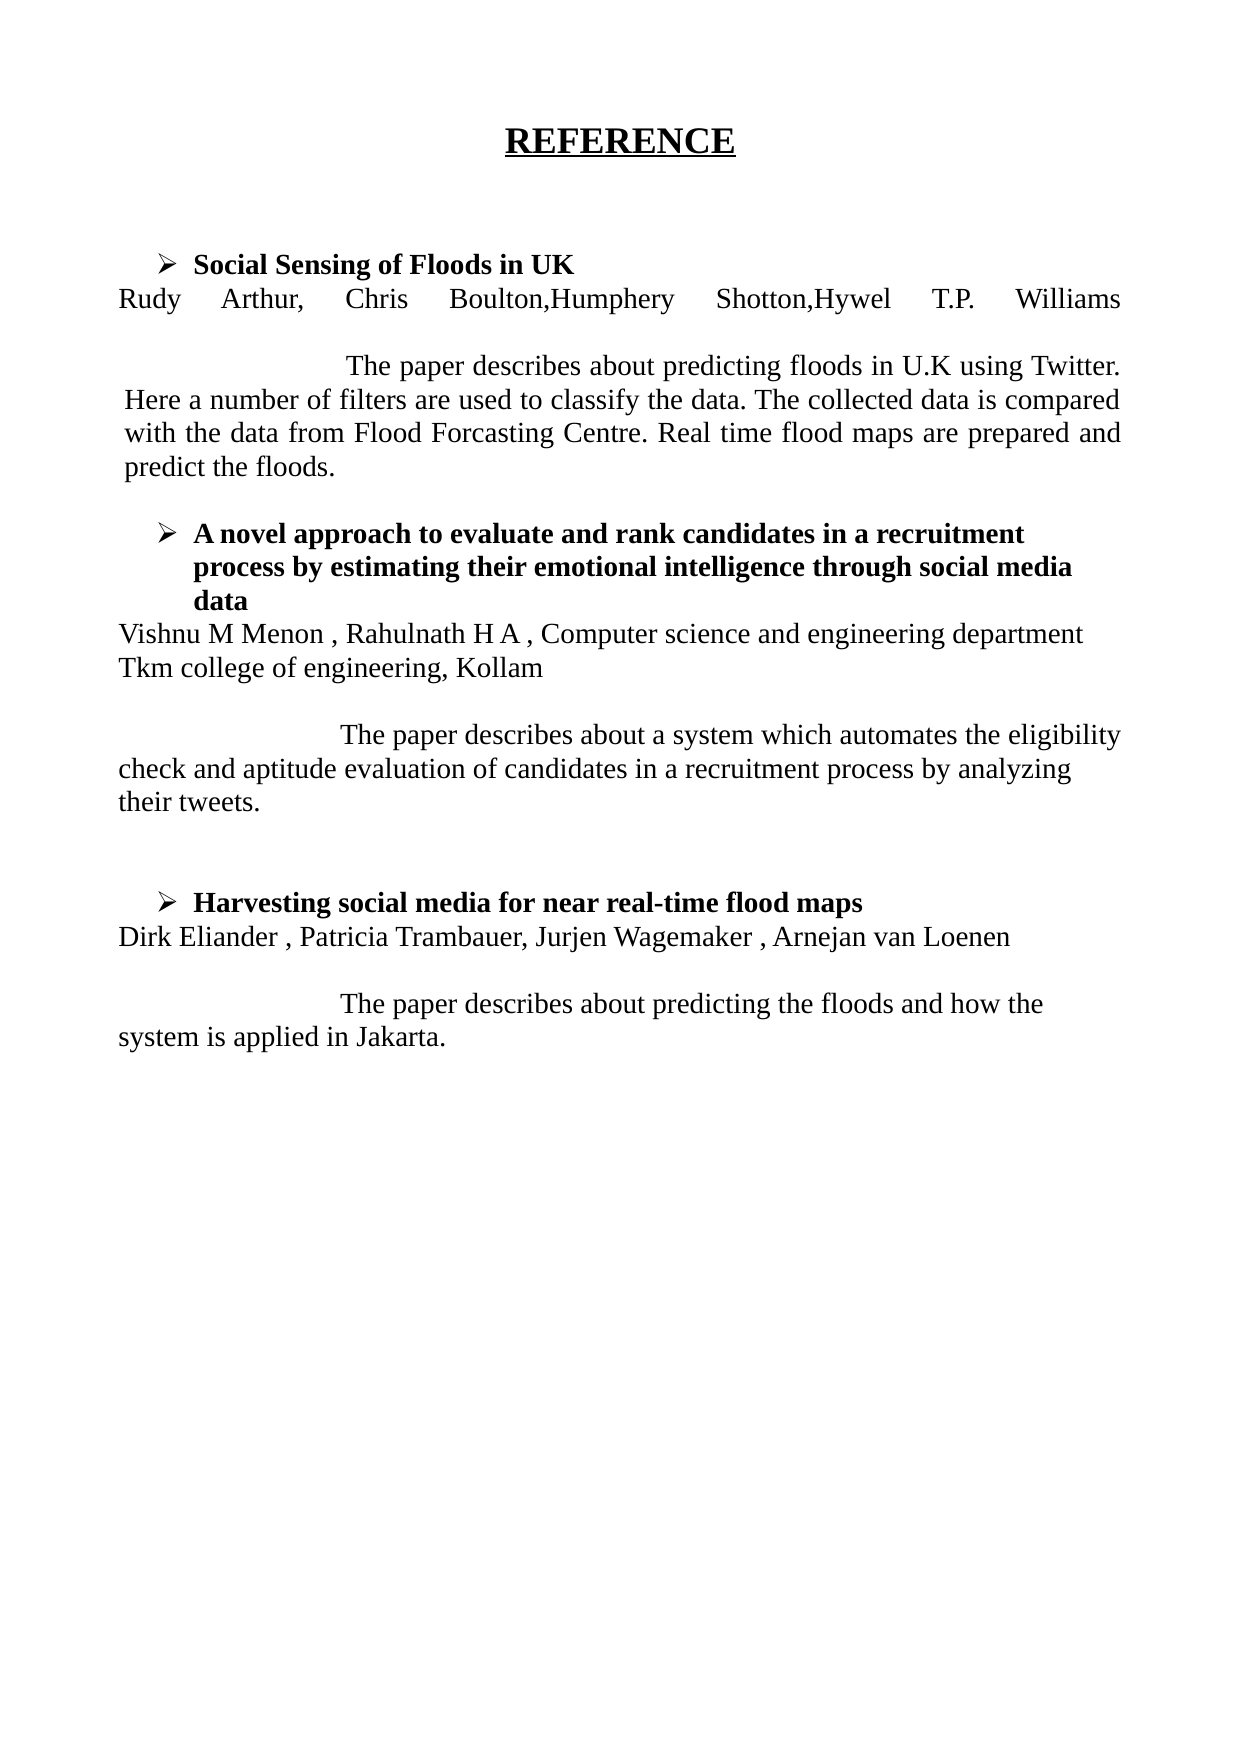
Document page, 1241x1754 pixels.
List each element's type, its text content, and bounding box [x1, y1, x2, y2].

list A novel approach to evaluate and rank candidates in a recruitment process by estimating their emotional intelligence through social media data [156, 516, 1122, 617]
text The paper describes about predicting the floods and how the system is applied in Jakarta. [118, 986, 1122, 1053]
text The paper describes about a system which automates the eligibility check and aptitude evaluation of candidates in a recruitment process by analyzing their tweets. [118, 717, 1122, 818]
text Vishnu M Menon , Rahulnath H A , Computer science and engineering department Tkm college of engineering, Kollam [118, 617, 1122, 684]
list Social Sensing of Floods in UK [156, 247, 1122, 281]
list The paper describes about predicting floods in U.K using Twitter. Here a number of filters are used to classify the data. The collected data is compared with the data from Flood Forcasting Centre. Real time flood maps are prepared and predict the floods. [89, 348, 1122, 482]
text REFERENCE [118, 118, 1122, 161]
list Rudy Arthur, Chris Boulton,Humphery Shotton,Hywel T.P. Williams [118, 281, 1122, 348]
text Dirk Eliander , Patricia Trambauer, Jurjen Wagemaker , Arnejan van Loenen [118, 919, 1122, 952]
list Harvesting social media for near real-time flood maps [156, 885, 1122, 919]
